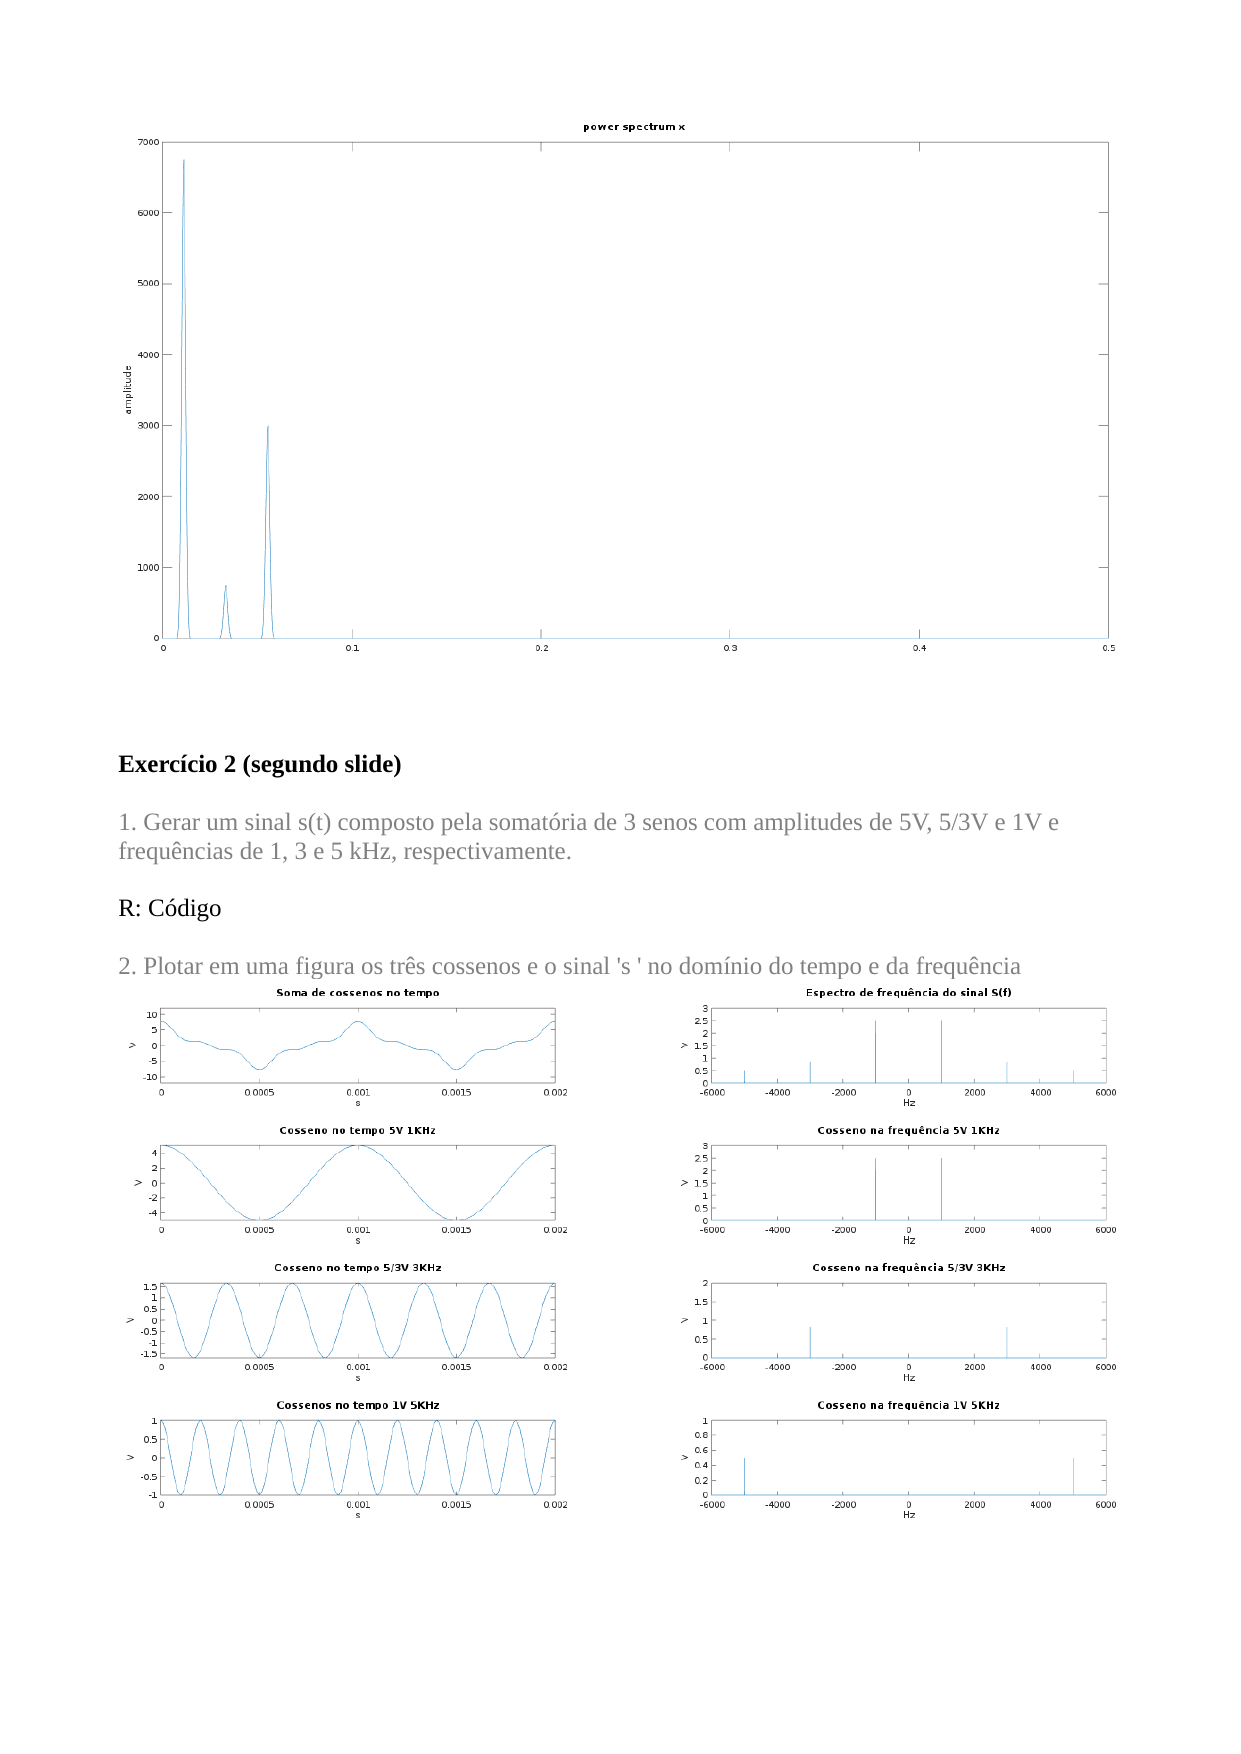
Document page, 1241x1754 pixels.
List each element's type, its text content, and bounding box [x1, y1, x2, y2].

picture [118, 118, 1123, 664]
text 2. Plotar em uma figura os três cossenos e o sinal 's ' no domínio do tempo e da frequência [118, 951, 1122, 979]
text R: Código [118, 893, 1122, 922]
text Exercício 2 (segundo slide) [118, 749, 1122, 778]
text 1. Gerar um sinal s(t) composto pela somatória de 3 senos com amplitudes de 5V, 5/3V e 1V e frequências de 1, 3 e 5 kHz, respectivamente. [118, 807, 1122, 864]
picture [118, 979, 1123, 1526]
